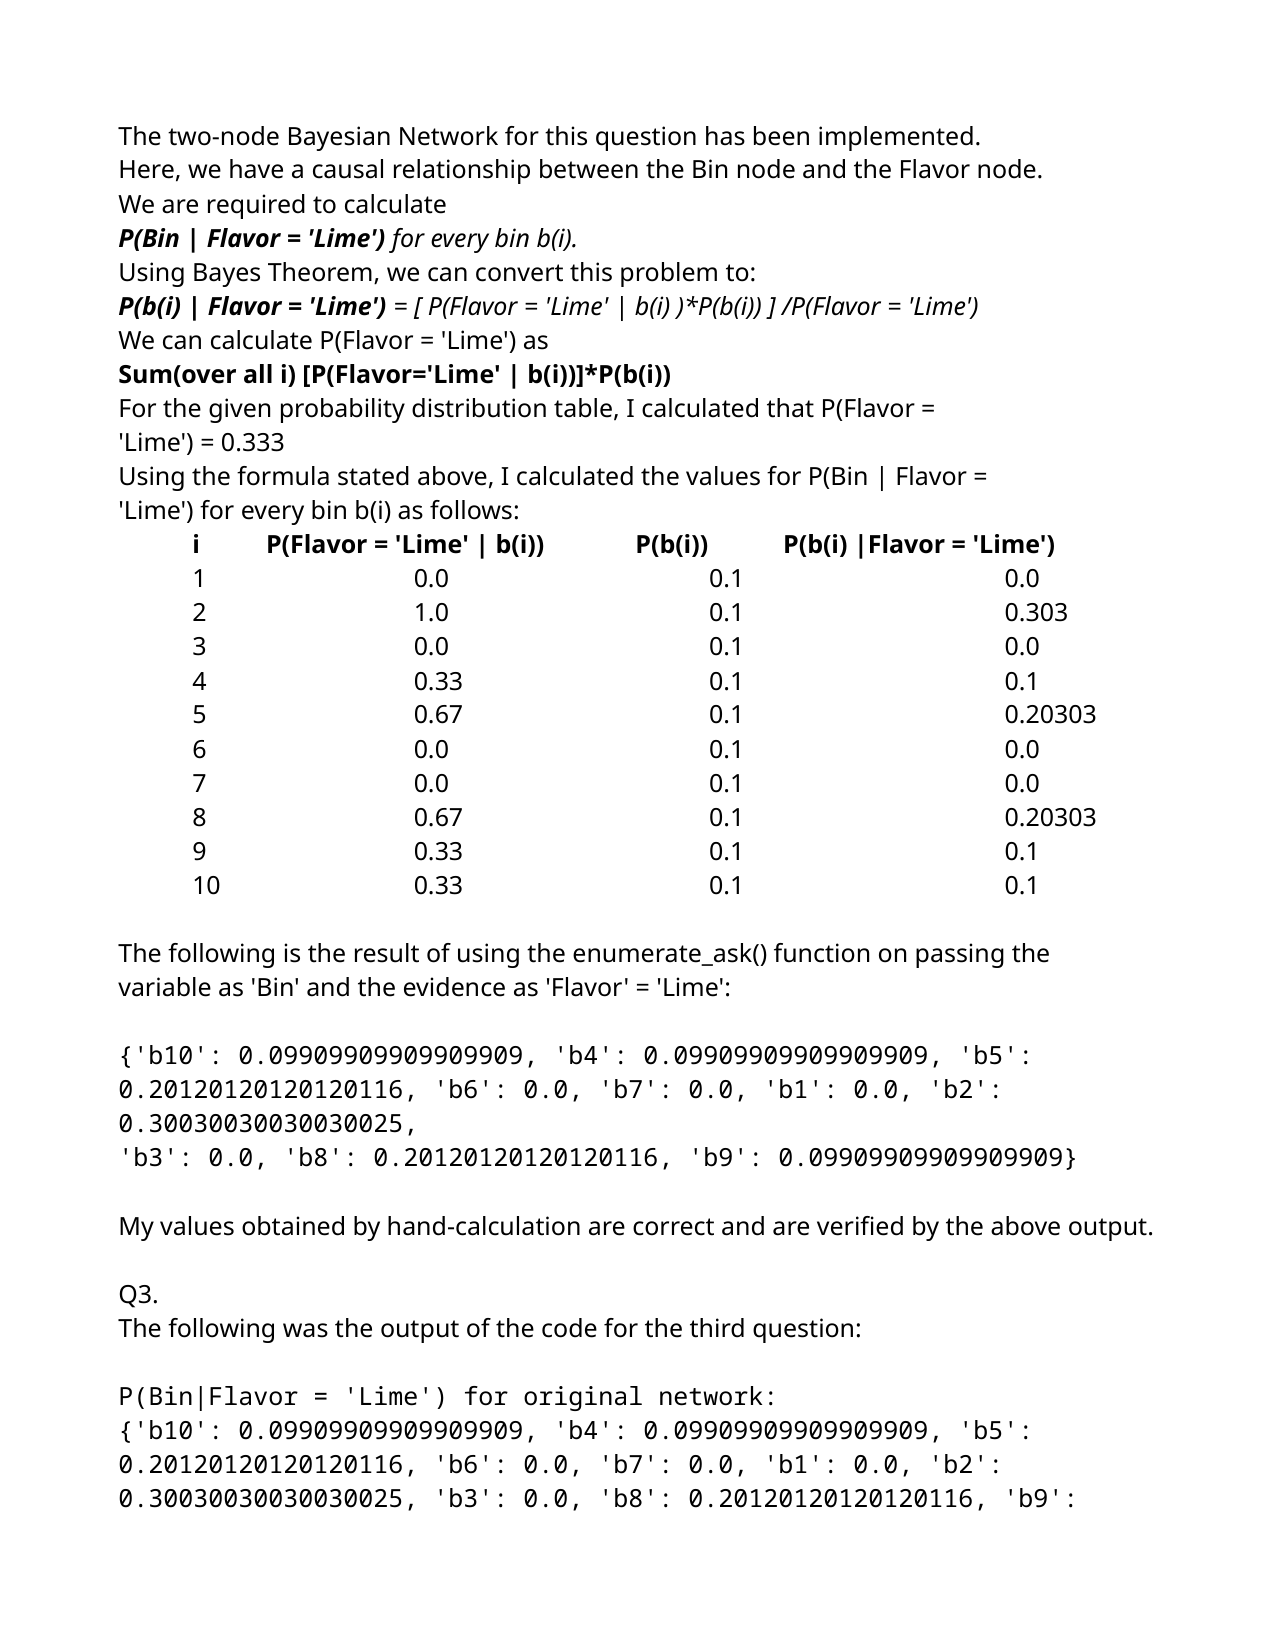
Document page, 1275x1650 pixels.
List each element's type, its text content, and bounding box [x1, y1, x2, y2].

text The following is the result of using the enumerate_ask() function on passing the [118, 936, 1157, 970]
text P(b(i) | Flavor = 'Lime') = [ P(Flavor = 'Lime' | b(i) )*P(b(i)) ] /P(Flavor = 'Lime') [118, 288, 1157, 322]
text My values obtained by hand-calculation are correct and are verified by the above output. [118, 1208, 1157, 1242]
text We can calculate P(Flavor = 'Lime') as [118, 322, 1157, 357]
text Q3. [118, 1276, 1157, 1310]
text 'Lime') for every bin b(i) as follows: [118, 493, 1157, 527]
text i P(Flavor = 'Lime' | b(i)) P(b(i)) P(b(i) |Flavor = 'Lime') [118, 527, 1157, 561]
text Sum(over all i) [P(Flavor='Lime' | b(i))]*P(b(i)) [118, 357, 1157, 391]
text variable as 'Bin' and the evidence as 'Flavor' = 'Lime': [118, 970, 1157, 1004]
text 4 0.33 0.1 0.1 [118, 663, 1157, 697]
text 10 0.33 0.1 0.1 [118, 867, 1157, 902]
text 0.20120120120120116, 'b6': 0.0, 'b7': 0.0, 'b1': 0.0, 'b2': 0.30030030030030025, [118, 1072, 1157, 1140]
text 6 0.0 0.1 0.0 [118, 731, 1157, 765]
text {'b10': 0.09909909909909909, 'b4': 0.09909909909909909, 'b5': 0.20120120120120116, 'b6': 0.0, 'b7': 0.0, 'b1': 0.0, 'b2': 0.30030030030030025, 'b3': 0.0, 'b8': 0.20120120120120116, 'b9': [118, 1412, 1157, 1515]
text 2 1.0 0.1 0.303 [118, 595, 1157, 629]
text The two-node Bayesian Network for this question has been implemented. [118, 118, 1157, 152]
text 8 0.67 0.1 0.20303 [118, 799, 1157, 833]
text We are required to calculate [118, 186, 1157, 220]
text The following was the output of the code for the third question: [118, 1310, 1157, 1344]
text 'b3': 0.0, 'b8': 0.20120120120120116, 'b9': 0.09909909909909909} [118, 1140, 1157, 1174]
text 'Lime') = 0.333 [118, 425, 1157, 459]
text Using the formula stated above, I calculated the values for P(Bin | Flavor = [118, 459, 1157, 493]
text 5 0.67 0.1 0.20303 [118, 697, 1157, 731]
text {'b10': 0.09909909909909909, 'b4': 0.09909909909909909, 'b5': [118, 1038, 1157, 1072]
text For the given probability distribution table, I calculated that P(Flavor = [118, 391, 1157, 425]
text Here, we have a causal relationship between the Bin node and the Flavor node. [118, 152, 1157, 186]
text 1 0.0 0.1 0.0 [118, 561, 1157, 595]
text 9 0.33 0.1 0.1 [118, 833, 1157, 867]
text 3 0.0 0.1 0.0 [118, 629, 1157, 663]
text P(Bin|Flavor = 'Lime') for original network: [118, 1378, 1157, 1412]
text Using Bayes Theorem, we can convert this problem to: [118, 254, 1157, 288]
text 7 0.0 0.1 0.0 [118, 765, 1157, 799]
text P(Bin | Flavor = 'Lime') for every bin b(i). [118, 220, 1157, 254]
